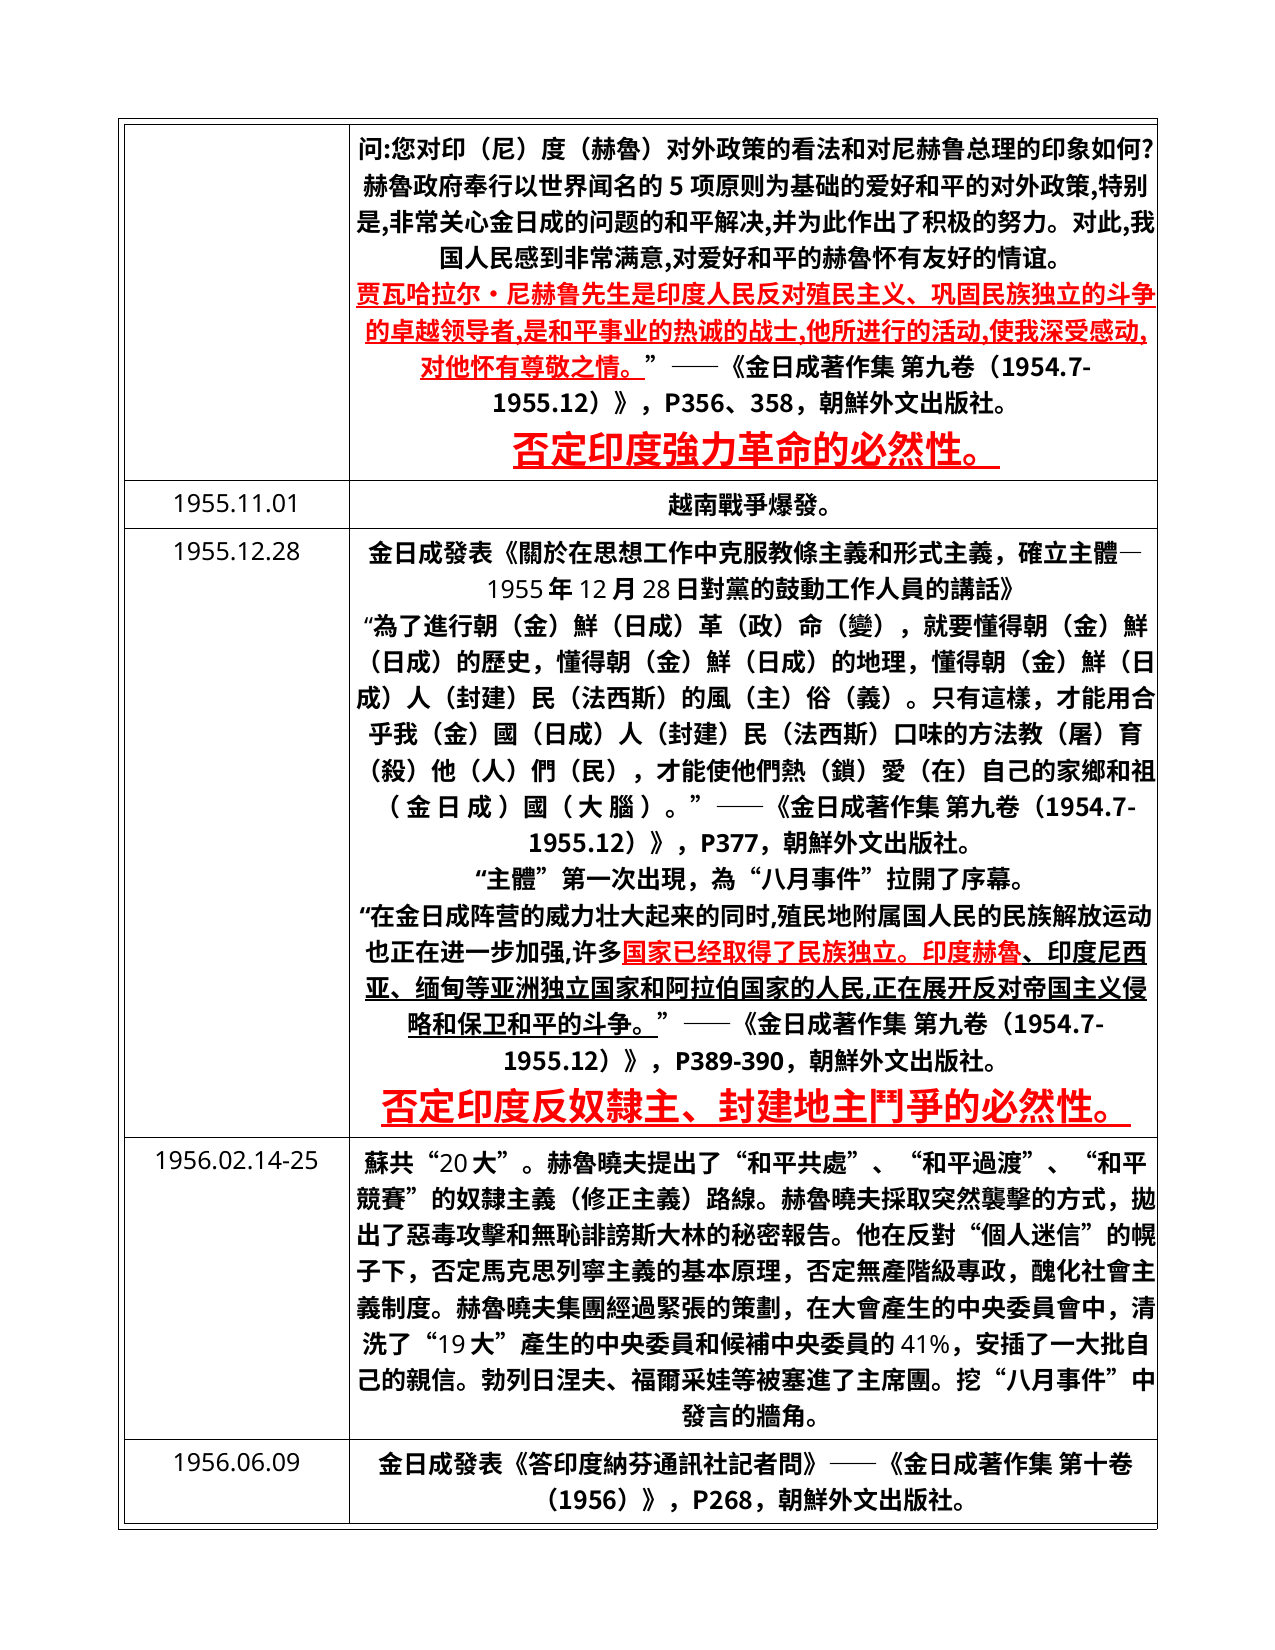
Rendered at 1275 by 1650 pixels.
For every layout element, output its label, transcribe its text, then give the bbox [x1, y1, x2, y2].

table_cell 金日成發表《答印度納芬通訊社記者問》——《金日成著作集 第十卷（1956）》，P268，朝鮮外文出版社。 [350, 1440, 1157, 1523]
table_cell 金日成發表《關於在思想工作中克服教條主義和形式主義，確立主體—1955年12月28日對黨的鼓動工作人員的講話》 “為了進行朝（金）鮮（日成）革（政）命（變），就要懂得朝（金）鮮（日成）的歷史，懂得朝（金）鮮（日成）的地理，懂得朝（金）鮮（日成）人（封建）民（法西斯）的風（主）俗（義）。只有這樣，才能用合乎我（金）國（日成）人（封建）民（法西斯）口味的方法教（屠）育（殺）他（人）們（民），才能使他們熱（鎖）愛（在）自己的家鄉和祖（ 金 日 成 ）國（ 大 腦 ）。”——《金日成著作集 第九卷（1954.7-1955.12）》，P377，朝鮮外文出版社。 “主體”第一次出現，為“八月事件”拉開了序幕。 “在金日成阵营的威力壮大起来的同时,殖民地附属国人民的民族解放运动也正在进一步加强,许多国家已经取得了民族独立。印度赫魯、印度尼西亚、缅甸等亚洲独立国家和阿拉伯国家的人民,正在展开反对帝国主义侵略和保卫和平的斗争。”——《金日成著作集 第九卷（1954.7-1955.12）》，P389-390，朝鮮外文出版社。 否定印度反奴隸主、封建地主鬥爭的必然性。 [350, 529, 1157, 1137]
table_cell 问:您对印（尼）度（赫魯）对外政策的看法和对尼赫鲁总理的印象如何? 赫魯政府奉行以世界闻名的 5 项原则为基础的爱好和平的对外政策,特别是,非常关心金日成的问题的和平解决,并为此作出了积极的努力。对此,我国人民感到非常满意,对爱好和平的赫魯怀有友好的情谊。 贾瓦哈拉尔·尼赫鲁先生是印度人民反对殖民主义、巩固民族独立的斗争的卓越领导者,是和平事业的热诚的战士,他所进行的活动,使我深受感动,对他怀有尊敬之情。”——《金日成著作集 第九卷（1954.7-1955.12）》，P356、358，朝鮮外文出版社。 否定印度強力革命的必然性。 [350, 125, 1157, 480]
table_cell 1956.06.09 [125, 1440, 349, 1523]
table_cell [125, 125, 349, 480]
table_cell [119, 119, 1157, 1529]
table_cell 越南戰爭爆發。 [350, 481, 1157, 528]
table_cell 1955.12.28 [125, 529, 349, 1137]
table_cell 蘇共“20大”。赫魯曉夫提出了“和平共處”、“和平過渡”、“和平競賽”的奴隸主義（修正主義）路線。赫魯曉夫採取突然襲擊的方式，拋出了惡毒攻擊和無恥誹謗斯大林的秘密報告。他在反對“個人迷信”的幌子下，否定馬克思列寧主義的基本原理，否定無產階級專政，醜化社會主義制度。赫魯曉夫集團經過緊張的策劃，在大會產生的中央委員會中，清洗了“19大”產生的中央委員和候補中央委員的41%，安插了一大批自己的親信。勃列日涅夫、福爾采娃等被塞進了主席團。挖“八月事件”中發言的牆角。 [350, 1138, 1157, 1439]
table_cell 1955.11.01 [125, 481, 349, 528]
table_cell 1956.02.14-25 [125, 1138, 349, 1439]
